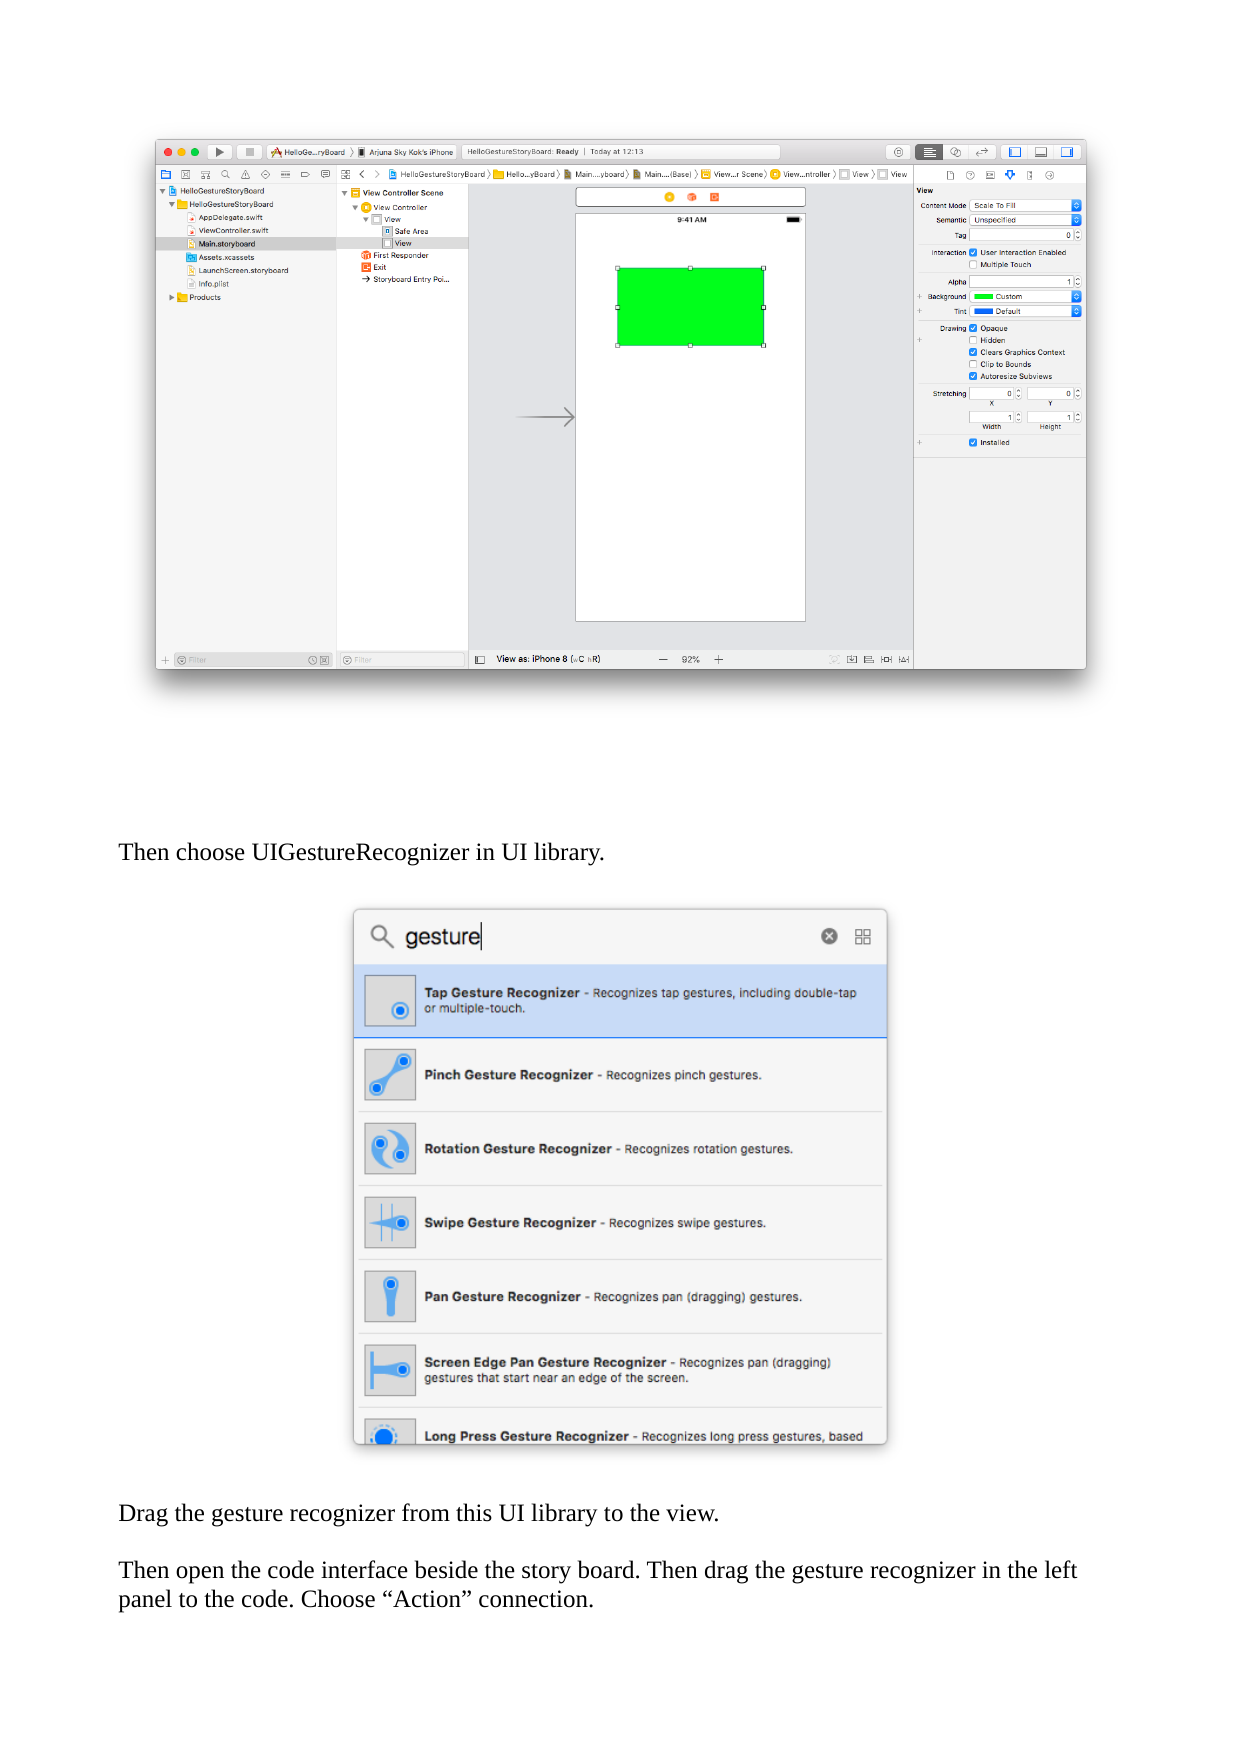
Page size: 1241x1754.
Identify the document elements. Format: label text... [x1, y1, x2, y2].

text Drag the gesture recognizer from this UI library to the view. [118, 1498, 1122, 1527]
text Then open the code interface beside the story board. Then drag the gesture recognizer in the left panel to the code. Choose “Action” connection. [118, 1555, 1122, 1613]
picture [118, 118, 1123, 722]
picture [334, 894, 907, 1469]
text Then choose UIGestureRecognizer in UI library. [118, 837, 1122, 865]
